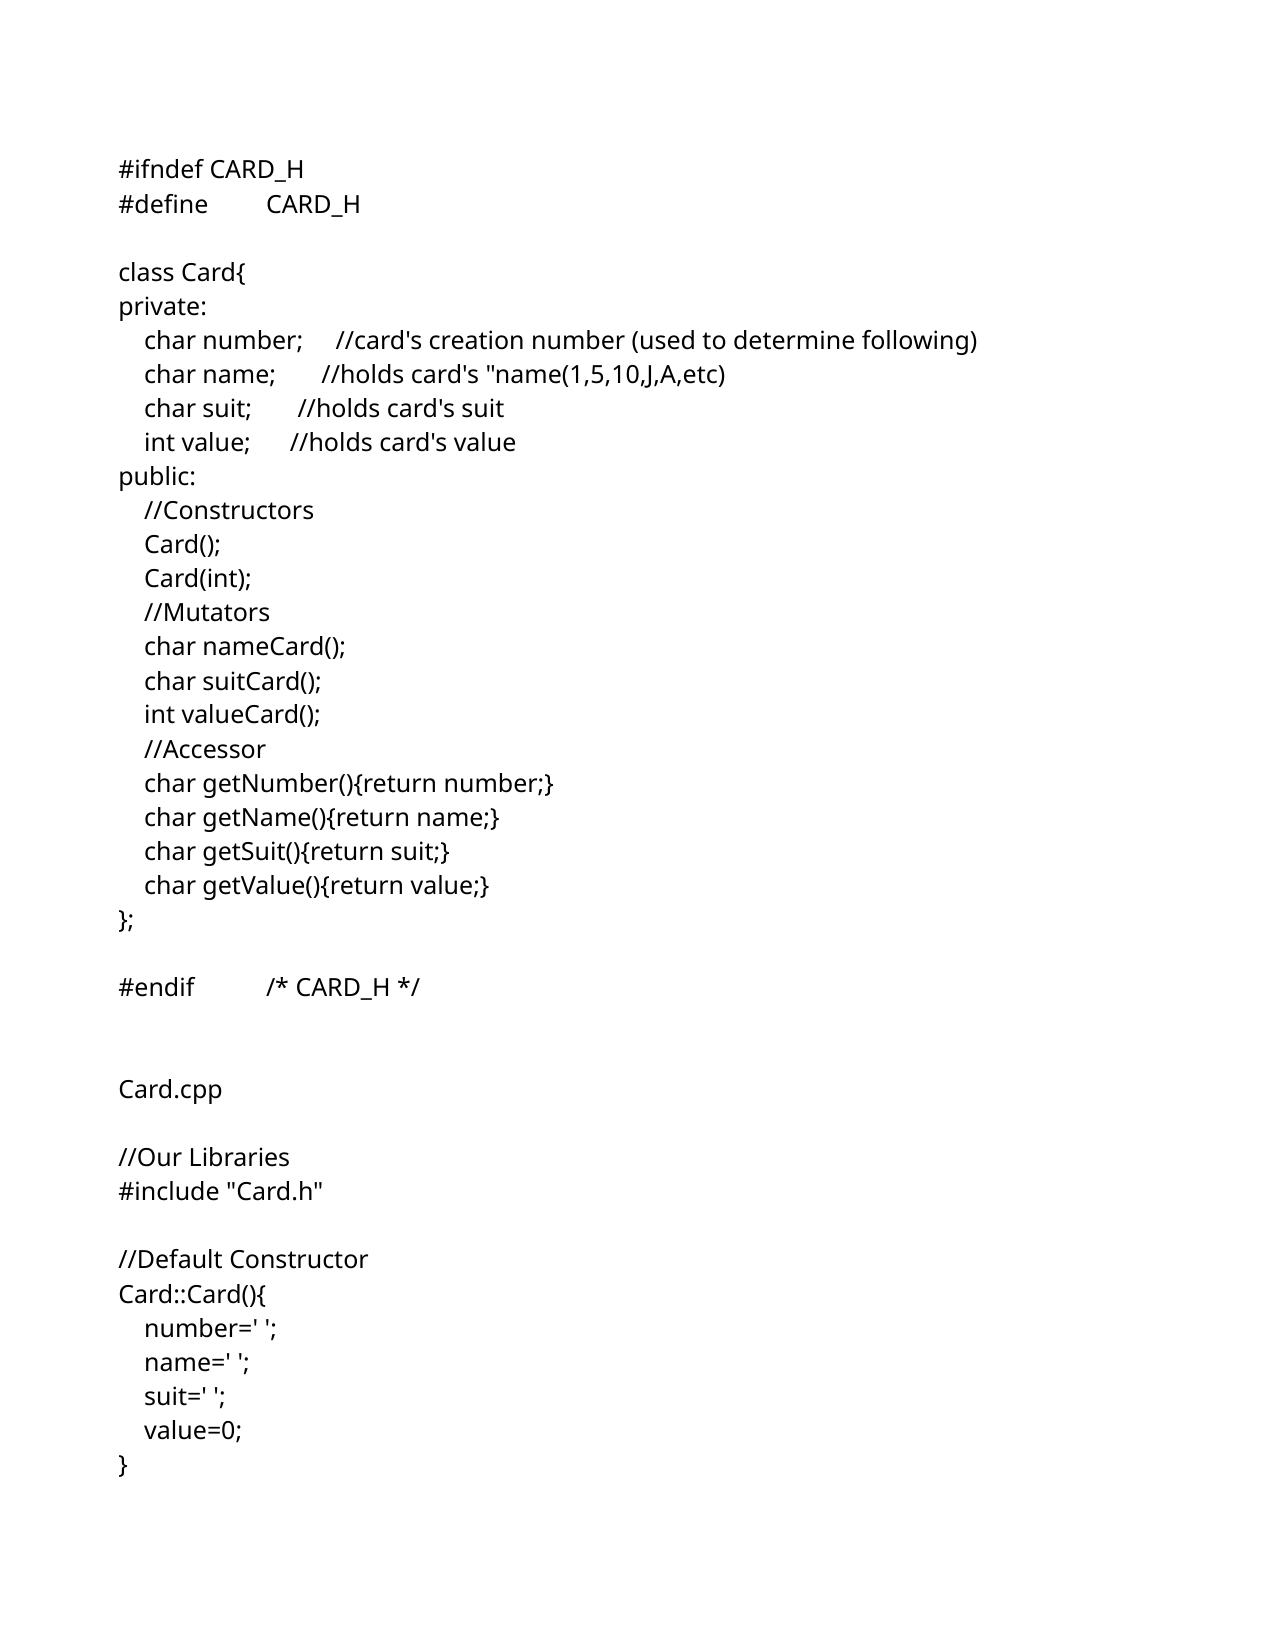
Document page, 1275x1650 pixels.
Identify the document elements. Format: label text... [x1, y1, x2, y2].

text char name; //holds card's "name(1,5,10,J,A,etc) [118, 357, 1157, 391]
text suit=' '; [118, 1378, 1157, 1412]
text #define CARD_H [118, 186, 1157, 220]
text char nameCard(); [118, 629, 1157, 663]
text int value; //holds card's value [118, 425, 1157, 459]
text char number; //card's creation number (used to determine following) [118, 322, 1157, 357]
text //Default Constructor [118, 1242, 1157, 1276]
text }; [118, 902, 1157, 936]
text char getNumber(){return number;} [118, 765, 1157, 799]
text //Our Libraries [118, 1140, 1157, 1174]
text int valueCard(); [118, 697, 1157, 731]
text char getSuit(){return suit;} [118, 833, 1157, 867]
text private: [118, 288, 1157, 322]
text #endif /* CARD_H */ [118, 970, 1157, 1004]
text Card.cpp [118, 1072, 1157, 1106]
text name=' '; [118, 1344, 1157, 1378]
text #include "Card.h" [118, 1174, 1157, 1208]
text char suitCard(); [118, 663, 1157, 697]
text char getName(){return name;} [118, 799, 1157, 833]
text } [118, 1447, 1157, 1481]
text Card(); [118, 527, 1157, 561]
text char getValue(){return value;} [118, 867, 1157, 902]
text //Accessor [118, 731, 1157, 765]
text char suit; //holds card's suit [118, 391, 1157, 425]
text #ifndef CARD_H [118, 152, 1157, 186]
text Card::Card(){ [118, 1276, 1157, 1310]
text //Constructors [118, 493, 1157, 527]
text Card(int); [118, 561, 1157, 595]
text //Mutators [118, 595, 1157, 629]
text value=0; [118, 1412, 1157, 1447]
text public: [118, 459, 1157, 493]
text class Card{ [118, 254, 1157, 288]
text number=' '; [118, 1310, 1157, 1344]
